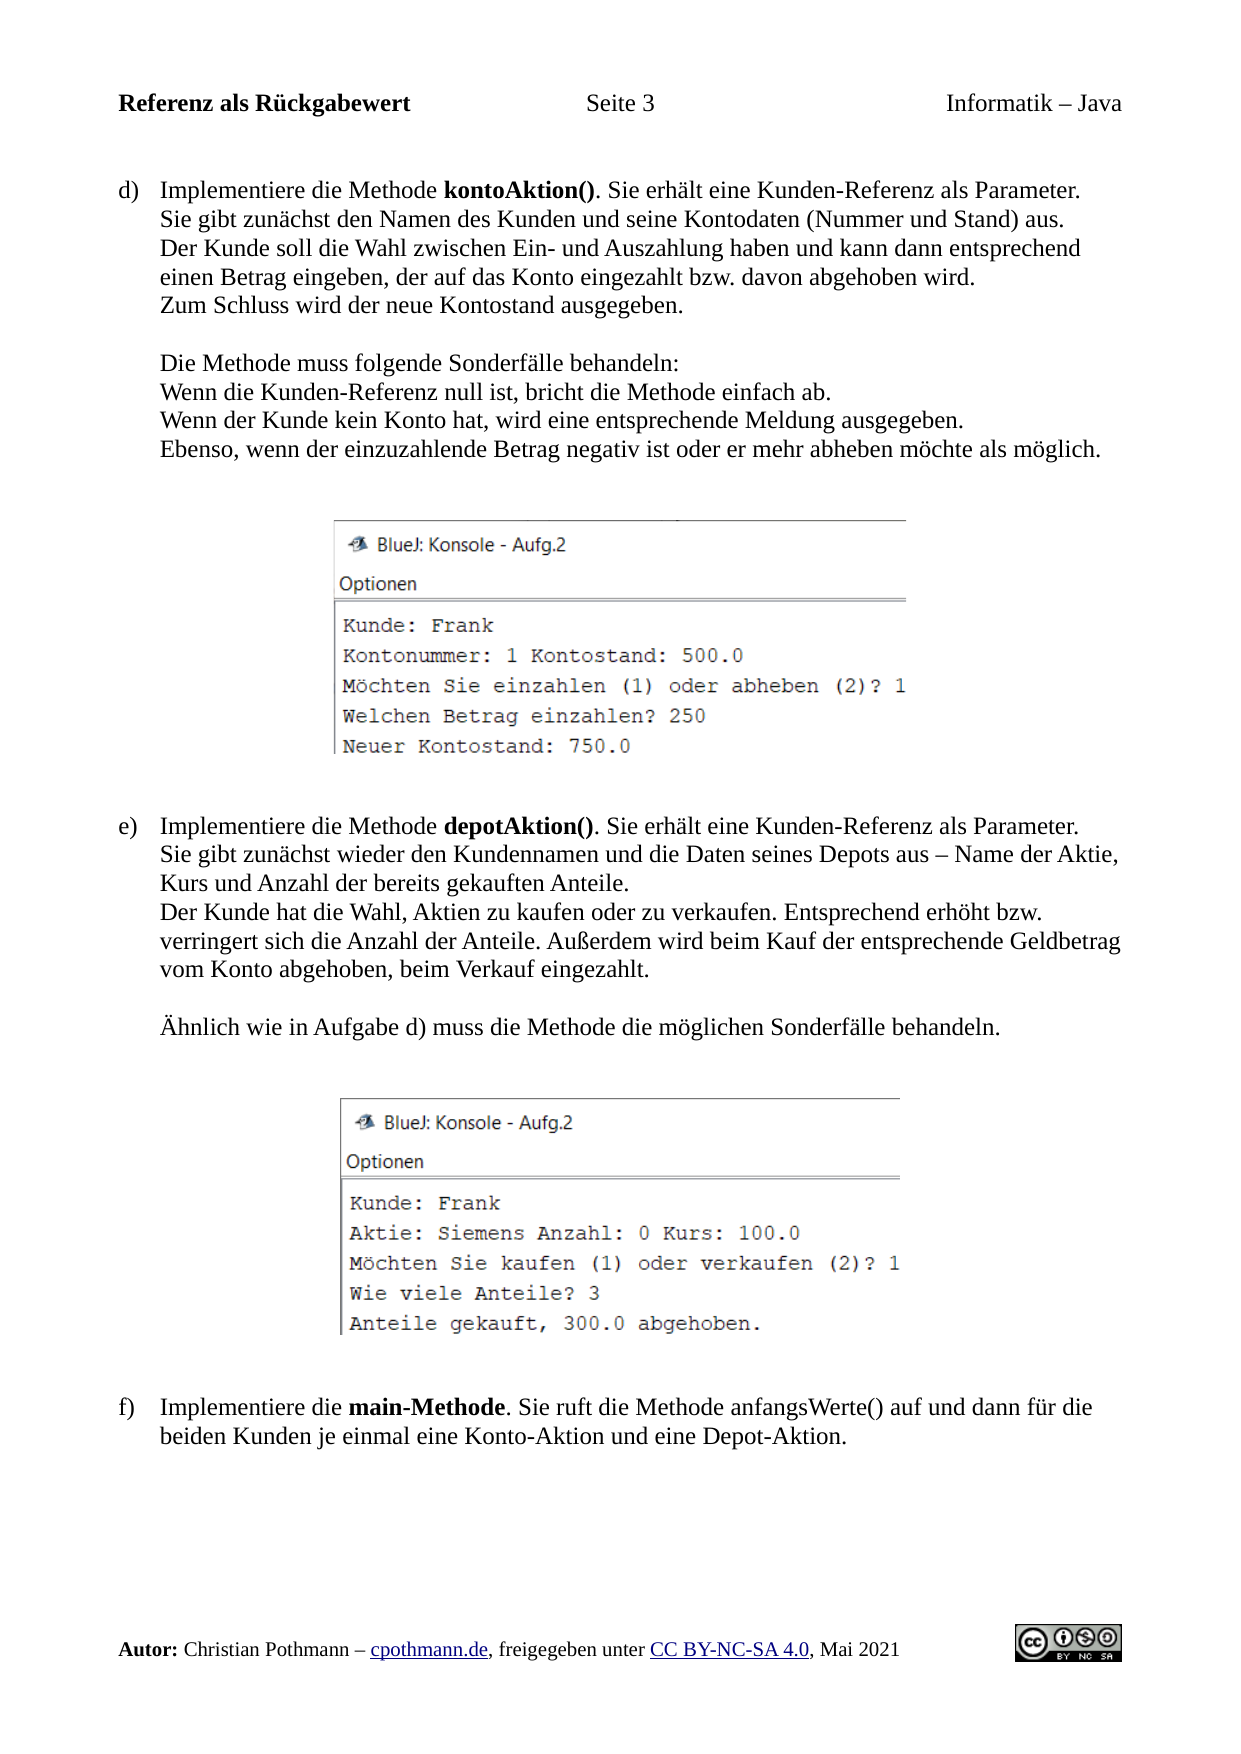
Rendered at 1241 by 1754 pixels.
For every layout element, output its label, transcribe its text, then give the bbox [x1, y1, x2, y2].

list Implementiere die Methode kontoAktion(). Sie erhält eine Kunden-Referenz als Parameter. Sie gibt zunächst den Namen des Kunden und seine Kontodaten (Nummer und Stand) aus. Der Kunde soll die Wahl zwischen Ein- und Auszahlung haben und kann dann entsprechend einen Betrag eingeben, der auf das Konto eingezahlt bzw. davon abgehoben wird. Zum Schluss wird der neue Kontostand ausgegeben. Die Methode muss folgende Sonderfälle behandeln: Wenn die Kunden-Referenz null ist, bricht die Methode einfach ab. Wenn der Kunde kein Konto hat, wird eine entsprechende Meldung ausgegeben. Ebenso, wenn der einzuzahlende Betrag negativ ist oder er mehr abheben möchte als möglich. [118, 176, 1122, 463]
picture [340, 1098, 900, 1335]
list Implementiere die main-Methode. Sie ruft die Methode anfangsWerte() auf und dann für die beiden Kunden je einmal eine Konto-Aktion und eine Depot-Aktion. [118, 1392, 1122, 1449]
list Implementiere die Methode depotAktion(). Sie erhält eine Kunden-Referenz als Parameter. Sie gibt zunächst wieder den Kundennamen und die Daten seines Depots aus – Name der Aktie, Kurs und Anzahl der bereits gekauften Anteile. Der Kunde hat die Wahl, Aktien zu kaufen oder zu verkaufen. Entsprechend erhöht bzw. verringert sich die Anzahl der Anteile. Außerdem wird beim Kauf der entsprechende Geldbetrag vom Konto abgehoben, beim Verkauf eingezahlt. Ähnlich wie in Aufgabe d) muss die Methode die möglichen Sonderfälle behandeln. [118, 811, 1122, 1041]
text Autor: Christian Pothmann – cpothmann.de, freigegeben unter CC BY-NC-SA 4.0, Mai 2021 [118, 1637, 1015, 1661]
picture [333, 520, 907, 754]
picture [1015, 1624, 1122, 1662]
